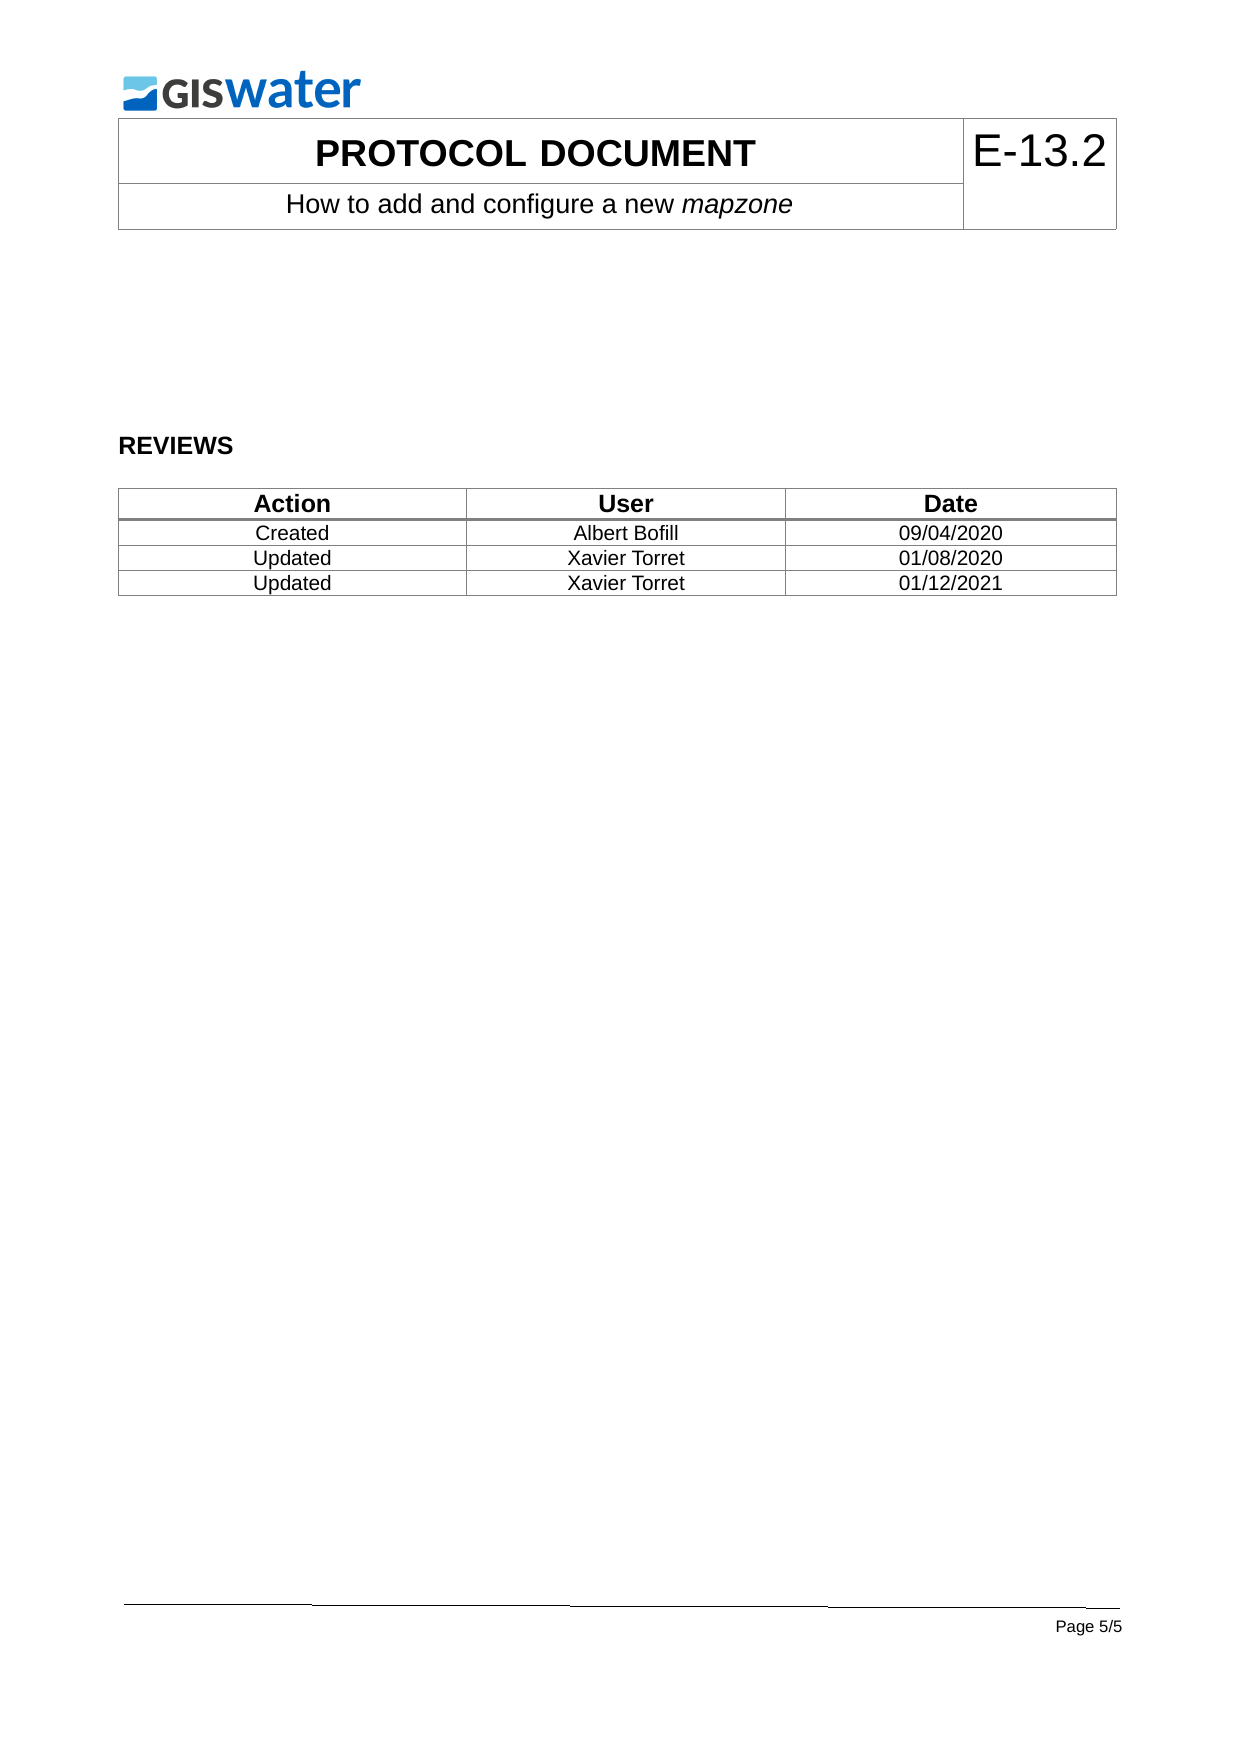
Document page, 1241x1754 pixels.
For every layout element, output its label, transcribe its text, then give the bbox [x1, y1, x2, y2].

table_cell 01/08/2020 [786, 546, 1116, 570]
table_header Action [119, 489, 466, 518]
table_cell Updated [119, 571, 466, 595]
table_cell Albert Bofill [467, 521, 785, 545]
table_cell Xavier Torret [467, 546, 785, 570]
table_cell 09/04/2020 [786, 521, 1116, 545]
picture [119, 66, 365, 115]
list REVIEWS [118, 431, 1122, 459]
table_header Date [786, 489, 1116, 518]
table_cell 01/12/2021 [786, 571, 1116, 595]
table_header User [467, 489, 785, 518]
table_cell Updated [119, 546, 466, 570]
table_cell Xavier Torret [467, 571, 785, 595]
table_cell Created [119, 521, 466, 545]
